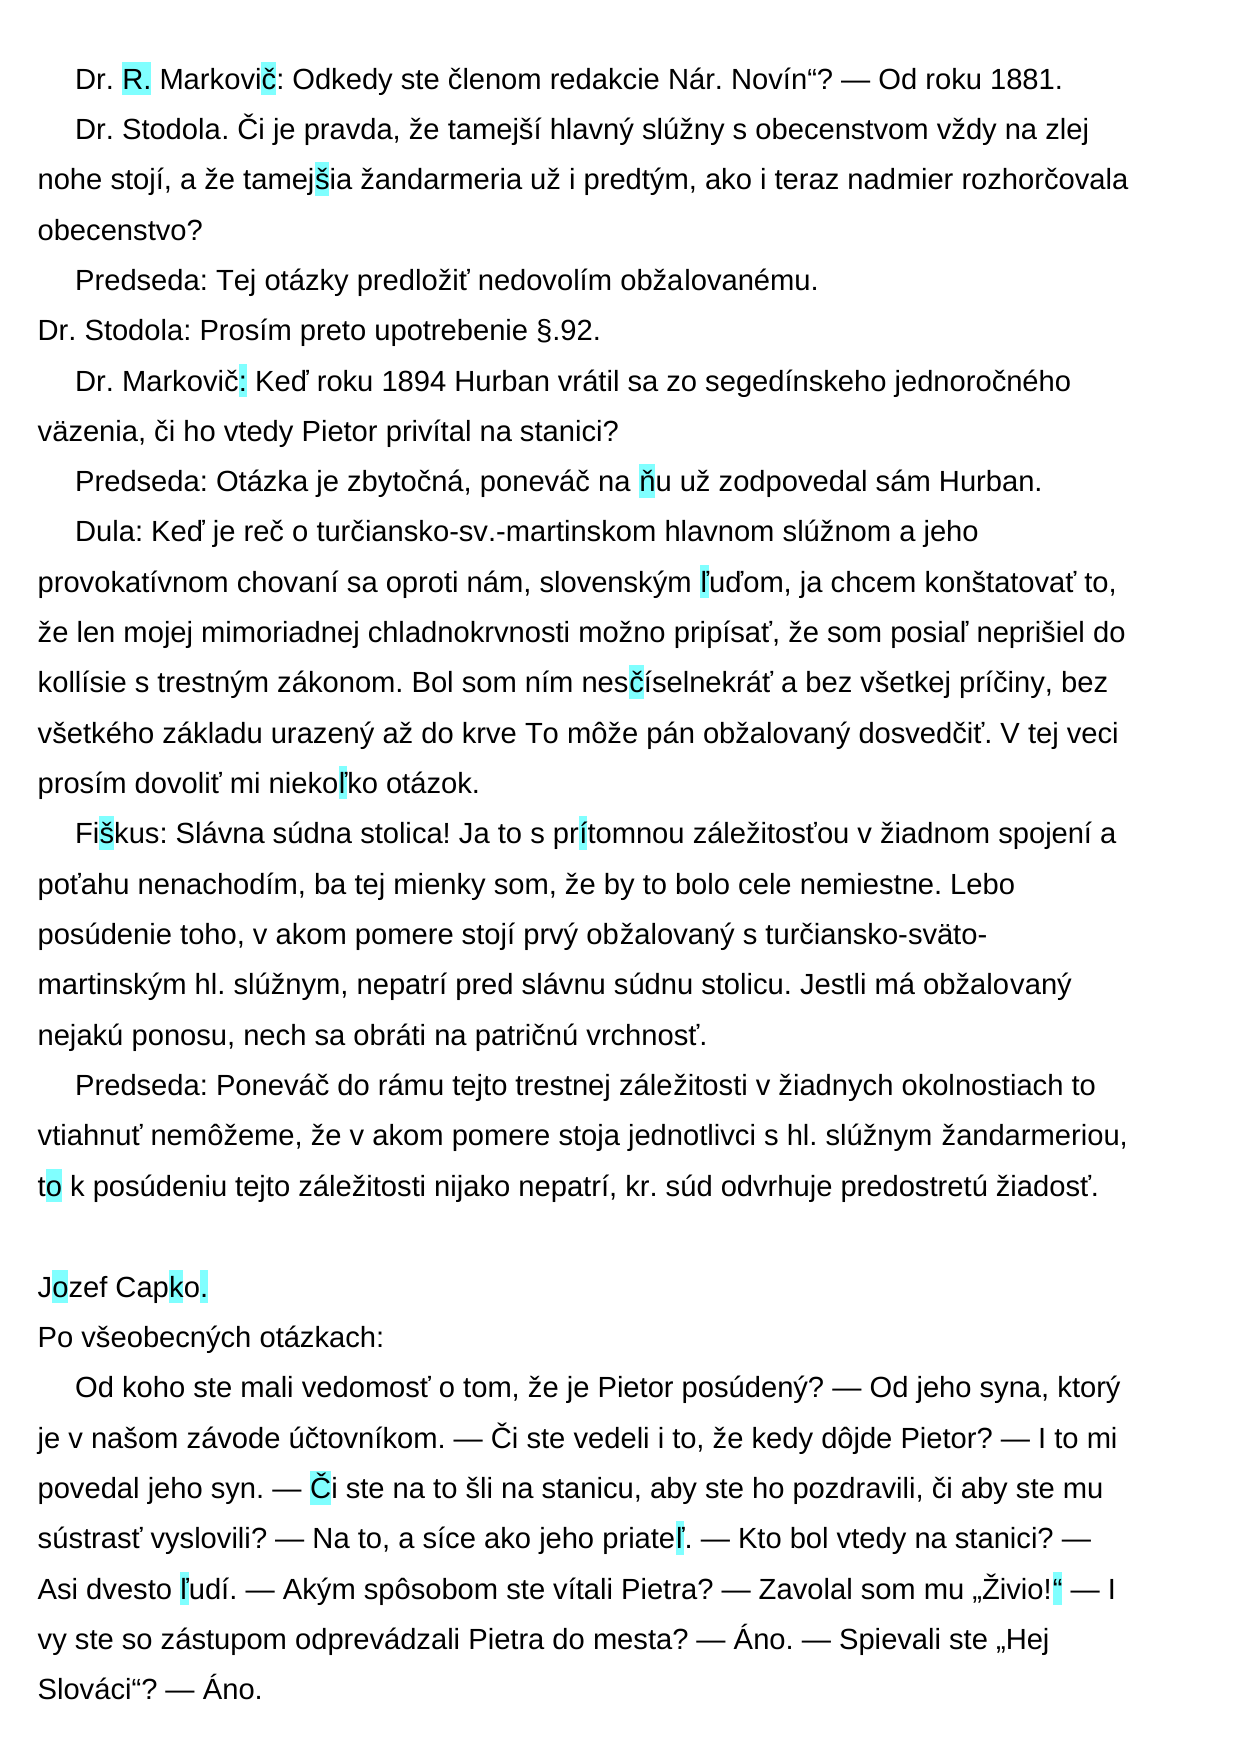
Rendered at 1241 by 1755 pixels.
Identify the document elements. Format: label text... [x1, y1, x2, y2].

text Po všeobecných otázkach: [37, 1320, 1130, 1354]
text Predseda: Otázka je zbytočná, poneváč na ňu už zodpovedal sám Hurban. [37, 464, 1130, 498]
text Predseda: Poneváč do rámu tejto trestnej zále­žitosti v žiadnych okolnostiach to vtiahnuť nemôžeme, že v akom pomere stoja jednotlivci s hl. slúžnym žandarmeriou, to k posúdeniu tejto záležitosti nijako nepatrí, kr. súd odvrhuje predostretú žiadosť. [37, 1068, 1130, 1202]
text Dula: Keď je reč o turčiansko-sv.-martinskom hlavnom slúžnom a jeho provokatívnom chovaní sa oproti nám, slovenským ľuďom, ja chcem konštatovať to, že len mojej mimoriadnej chladnokrvnosti možno pripísať, že som posiaľ neprišiel do kollísie s trestným zákonom. Bol som ním nesčíselnekráť a bez všetkej príčiny, bez všetkého základu urazený až do krve To môže pán obžalovaný dosvedčiť. V tej veci prosím dovoliť mi niekoľko otázok. [37, 514, 1130, 799]
text Dr. R. Markovič: Odkedy ste členom redakcie Nár. Novín“? — Od roku 1881. [37, 62, 1130, 95]
text Dr. Stodola. Či je pravda, že tamejší hlavný slúžny s obecenstvom vždy na zlej nohe stojí, a že tamejšia žandarmeria už i predtým, ako i teraz nad­mier rozhorčovala obecenstvo? [37, 112, 1130, 246]
text Dr. Markovič: Keď roku 1894 Hurban vrátil sa zo segedínskeho jednoročného väzenia, či ho vtedy Pietor privítal na stanici? [37, 363, 1130, 447]
text Dr. Stodola: Prosím preto upotrebenie §.92. [37, 313, 1130, 347]
text Od koho ste mali vedomosť o tom, že je Pietor posúdený? — Od jeho syna, ktorý je v našom závode účtovníkom. — Či ste vedeli i to, že kedy dôjde Pietor? — I to mi povedal jeho syn. — Či ste na to šli na stanicu, aby ste ho pozdravili, či aby ste mu sústrasť vyslovili? — Na to, a síce ako jeho priateľ. — Kto bol vtedy na stanici? — Asi dvesto ľudí. — Akým spôsobom ste vítali Pietra? — Zavolal som mu „Živio!“ — I vy ste so zástupom odprevádzali Pietra do mesta? — Áno. — Spievali ste „Hej Slováci“? — Áno. [37, 1371, 1130, 1706]
text Jozef Capko. [37, 1270, 1130, 1303]
text Fiškus: Slávna súdna stolica! Ja to s prítomnou záležitosťou v žiadnom spojení a poťahu nenachodím, ba tej mienky som, že by to bolo cele nemiestne. Lebo posúdenie toho, v akom pomere stojí prvý ob­žalovaný s turčiansko-sväto-martinským hl. slúžnym, nepatrí pred slávnu súdnu stolicu. Jestli má obžalo­vaný nejakú ponosu, nech sa obráti na patričnú vrchnosť. [37, 816, 1130, 1051]
text Predseda: Tej otázky predložiť nedovolím obža­lovanému. [37, 263, 1130, 296]
